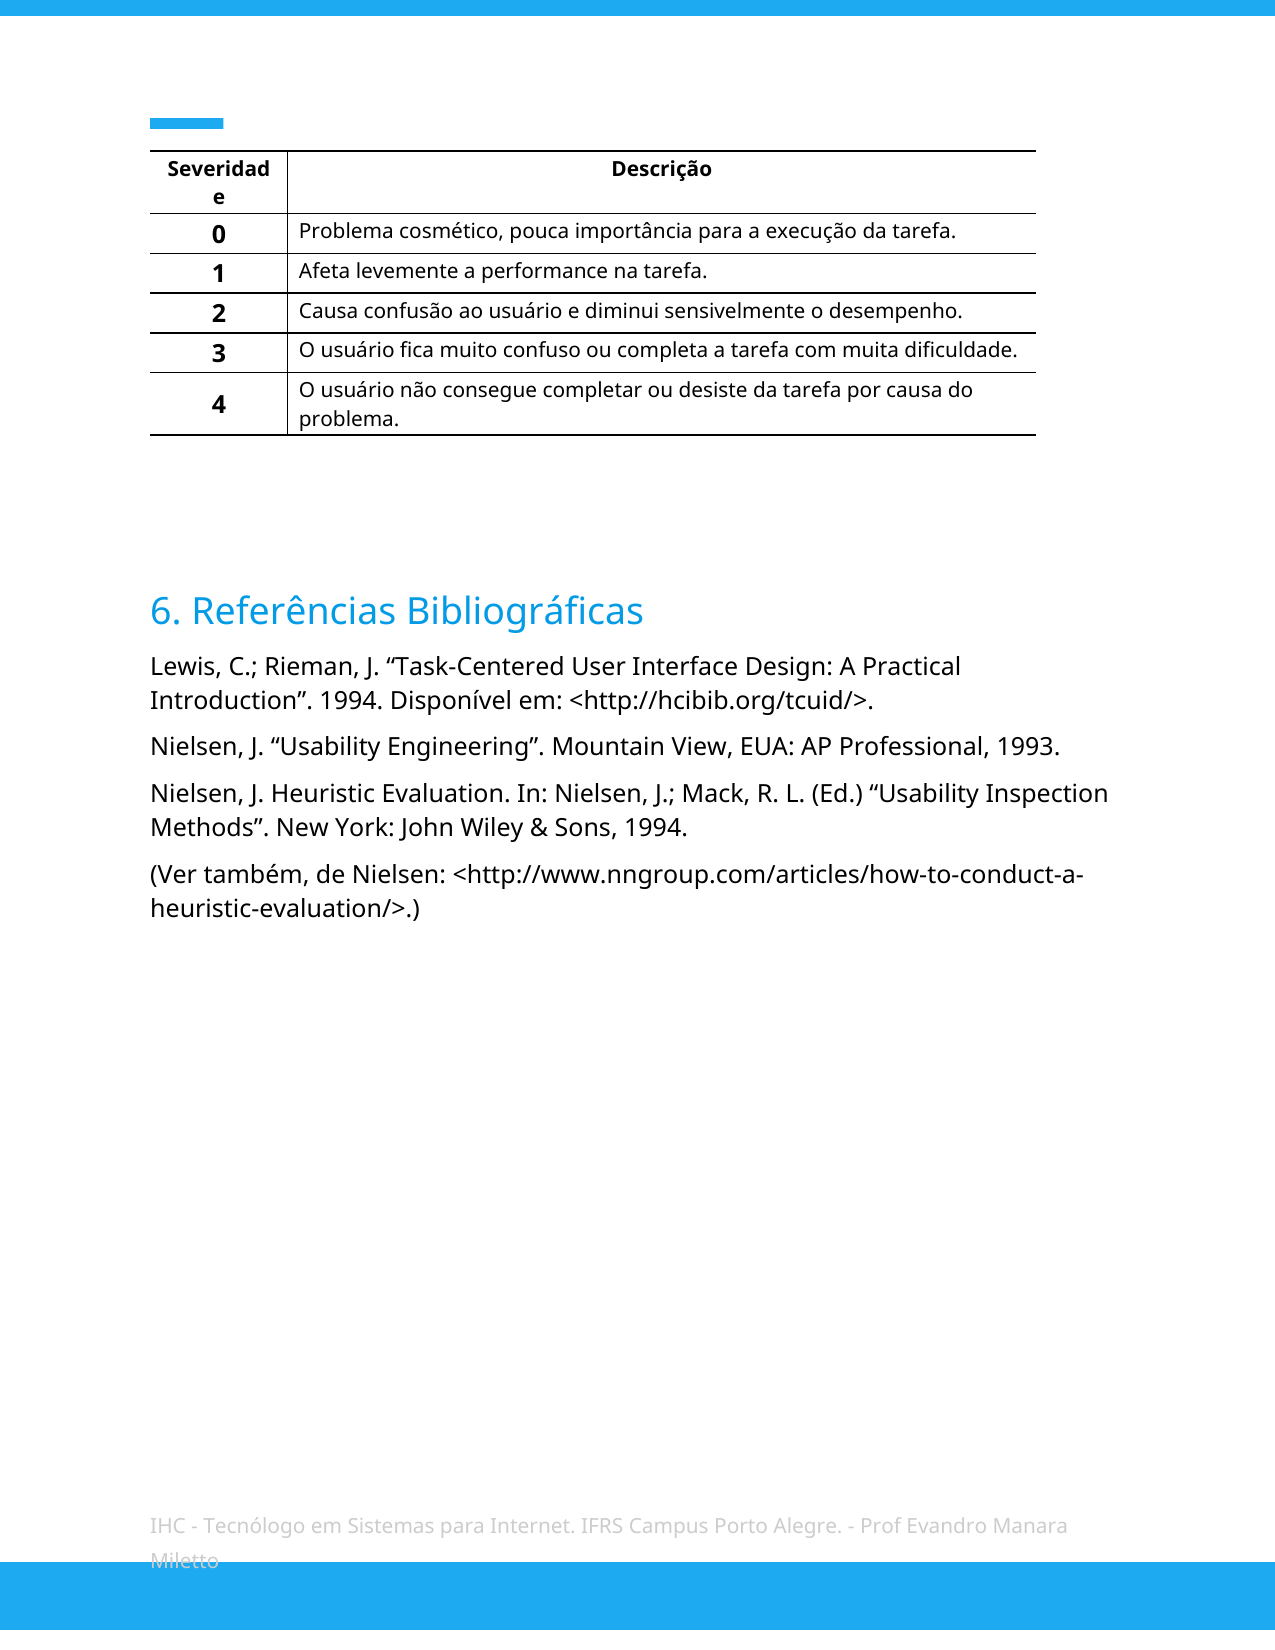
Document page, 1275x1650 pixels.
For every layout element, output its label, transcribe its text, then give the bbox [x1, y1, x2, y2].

table_cell Causa confusão ao usuário e diminui sensivelmente o desempenho. [288, 294, 1036, 332]
table_cell 4 [150, 373, 287, 434]
text Nielsen, J. Heuristic Evaluation. In: Nielsen, J.; Mack, R. L. (Ed.) “Usability Inspection Methods”. New York: John Wiley & Sons, 1994. [150, 776, 1125, 844]
table_cell 1 [150, 254, 287, 292]
table_cell Afeta levemente a performance na tarefa. [288, 254, 1036, 292]
table_cell 0 [150, 214, 287, 252]
table_cell 3 [150, 334, 287, 372]
picture [0, 0, 1275, 16]
picture [150, 118, 224, 129]
subtitle 6. Referências Bibliográficas [150, 585, 1125, 636]
table_cell O usuário não consegue completar ou desiste da tarefa por causa do problema. [288, 373, 1036, 434]
text Lewis, C.; Rieman, J. “Task-Centered User Interface Design: A Practical Introduction”. 1994. Disponível em: <http://hcibib.org/tcuid/>. [150, 648, 1125, 717]
text (Ver também, de Nielsen: <http://www.nngroup.com/articles/how-to-conduct-a-heuristic-evaluation/>.) [150, 856, 1125, 924]
table_header Descrição [288, 152, 1036, 213]
table_header Severidade [150, 152, 287, 213]
table_cell 2 [150, 294, 287, 332]
picture [0, 1562, 1275, 1630]
table_cell Problema cosmético, pouca importância para a execução da tarefa. [288, 214, 1036, 252]
table_cell O usuário fica muito confuso ou completa a tarefa com muita dificuldade. [288, 334, 1036, 372]
text Nielsen, J. “Usability Engineering”. Mountain View, EUA: AP Professional, 1993. [150, 729, 1125, 763]
